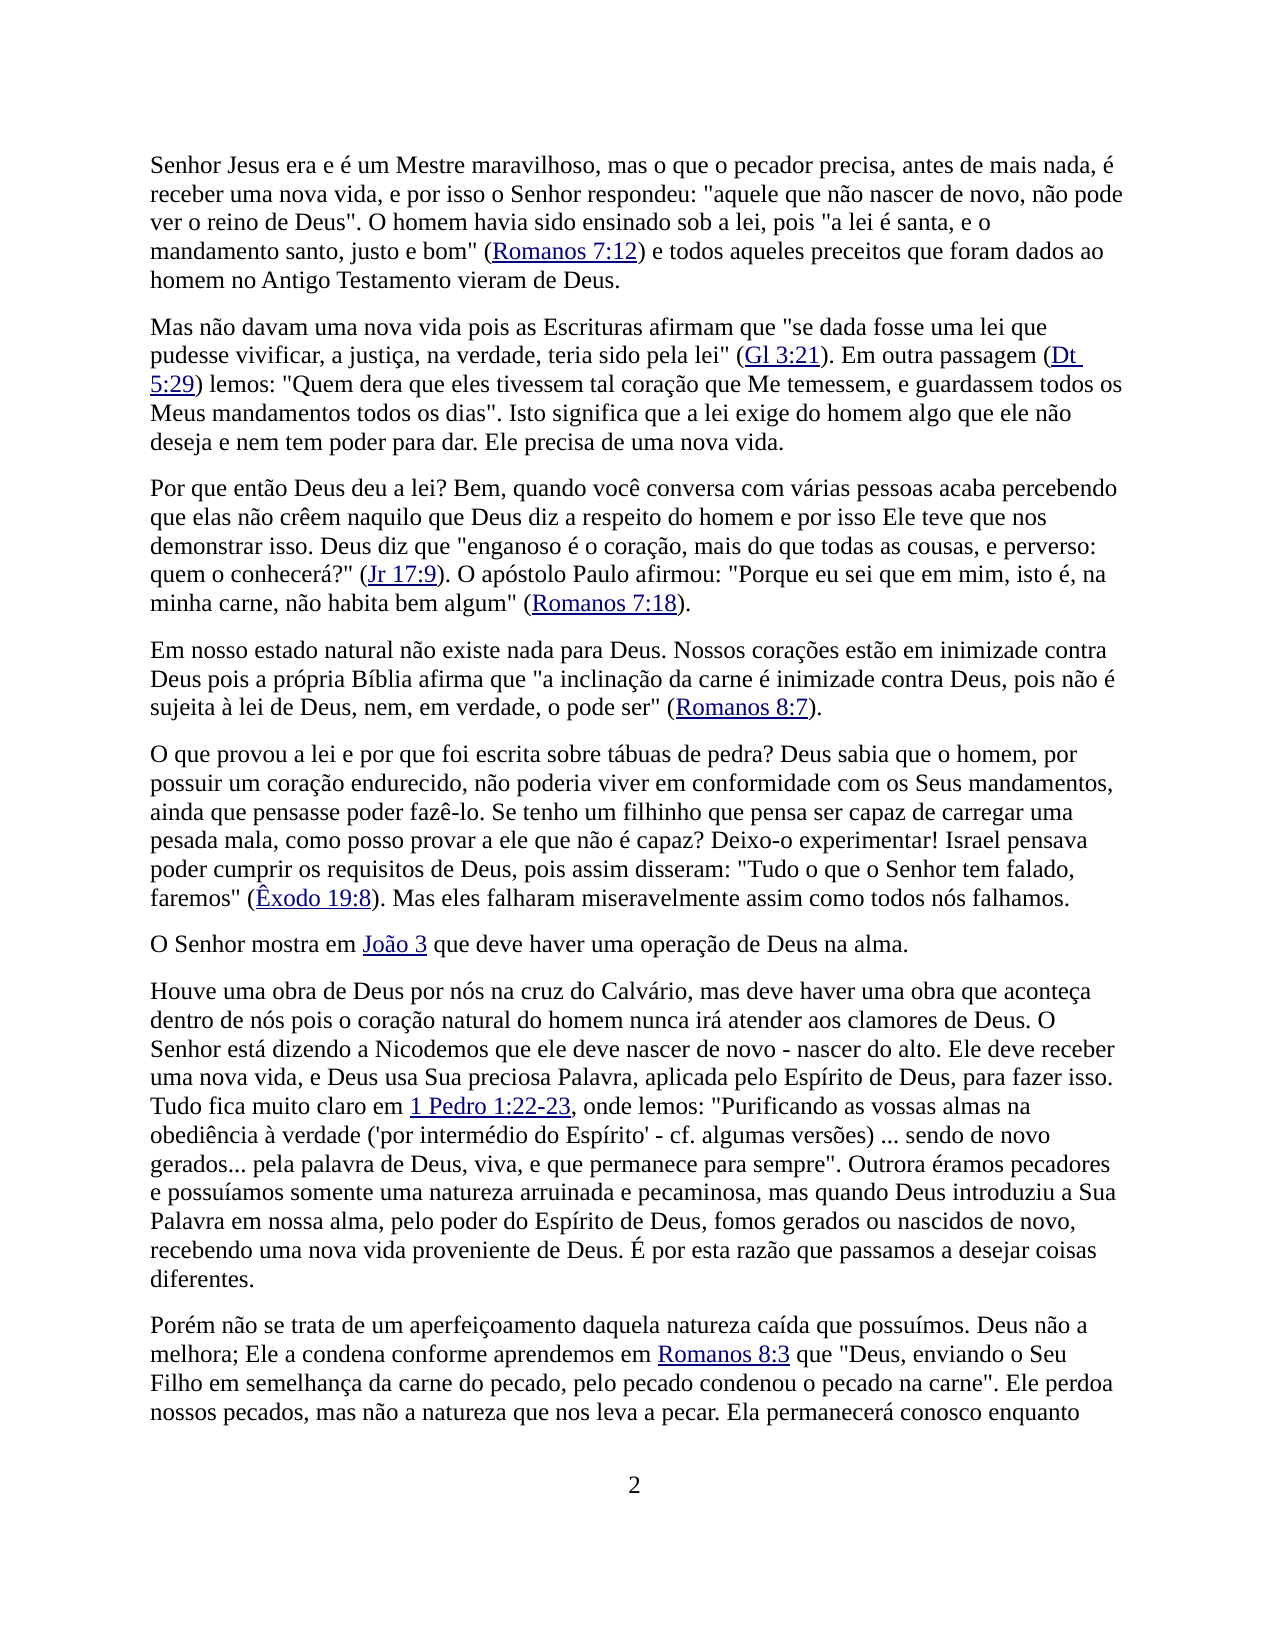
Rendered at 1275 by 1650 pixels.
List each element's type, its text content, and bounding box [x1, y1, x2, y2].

text O Senhor mostra em João 3 que deve haver uma operação de Deus na alma. [150, 929, 1125, 958]
text Por que então Deus deu a lei? Bem, quando você conversa com várias pessoas acaba percebendo que elas não crêem naquilo que Deus diz a respeito do homem e por isso Ele teve que nos demonstrar isso. Deus diz que "enganoso é o coração, mais do que todas as cousas, e perverso: quem o conhecerá?" (Jr 17:9). O apóstolo Paulo afirmou: "Porque eu sei que em mim, isto é, na minha carne, não habita bem algum" (Romanos 7:18). [150, 473, 1125, 617]
text O que provou a lei e por que foi escrita sobre tábuas de pedra? Deus sabia que o homem, por possuir um coração endurecido, não poderia viver em conformidade com os Seus mandamentos, ainda que pensasse poder fazê-lo. Se tenho um filhinho que pensa ser capaz de carregar uma pesada mala, como posso provar a ele que não é capaz? Deixo-o experimentar! Israel pensava poder cumprir os requisitos de Deus, pois assim disseram: "Tudo o que o Senhor tem falado, faremos" (Êxodo 19:8). Mas eles falharam miseravelmente assim como todos nós falhamos. [150, 739, 1125, 912]
text Mas não davam uma nova vida pois as Escrituras afirmam que "se dada fosse uma lei que pudesse vivificar, a justiça, na verdade, teria sido pela lei" (Gl 3:21). Em outra passagem (Dt 5:29) lemos: "Quem dera que eles tivessem tal coração que Me temessem, e guardassem todos os Meus mandamentos todos os dias". Isto significa que a lei exige do homem algo que ele não deseja e nem tem poder para dar. Ele precisa de uma nova vida. [150, 312, 1125, 455]
text Porém não se trata de um aperfeiçoamento daquela natureza caída que possuímos. Deus não a melhora; Ele a condena conforme aprendemos em Romanos 8:3 que "Deus, enviando o Seu Filho em semelhança da carne do pecado, pelo pecado condenou o pecado na carne". Ele perdoa nossos pecados, mas não a natureza que nos leva a pecar. Ela permanecerá conosco enquanto [150, 1310, 1125, 1425]
text Em nosso estado natural não existe nada para Deus. Nossos corações estão em inimizade contra Deus pois a própria Bíblia afirma que "a inclinação da carne é inimizade contra Deus, pois não é sujeita à lei de Deus, nem, em verdade, o pode ser" (Romanos 8:7). [150, 635, 1125, 721]
text Houve uma obra de Deus por nós na cruz do Calvário, mas deve haver uma obra que aconteça dentro de nós pois o coração natural do homem nunca irá atender aos clamores de Deus. O Senhor está dizendo a Nicodemos que ele deve nascer de novo - nascer do alto. Ele deve receber uma nova vida, e Deus usa Sua preciosa Palavra, aplicada pelo Espírito de Deus, para fazer isso. Tudo fica muito claro em 1 Pedro 1:22-23, onde lemos: "Purificando as vossas almas na obediência à verdade ('por intermédio do Espírito' - cf. algumas versões) ... sendo de novo gerados... pela palavra de Deus, viva, e que permanece para sempre". Outrora éramos pecadores e possuíamos somente uma natureza arruinada e pecaminosa, mas quando Deus introduziu a Sua Palavra em nossa alma, pelo poder do Espírito de Deus, fomos gerados ou nascidos de novo, recebendo uma nova vida proveniente de Deus. É por esta razão que passamos a desejar coisas diferentes. [150, 976, 1125, 1292]
text Senhor Jesus era e é um Mestre maravilhoso, mas o que o pecador precisa, antes de mais nada, é receber uma nova vida, e por isso o Senhor respondeu: "aquele que não nascer de novo, não pode ver o reino de Deus". O homem havia sido ensinado sob a lei, pois "a lei é santa, e o mandamento santo, justo e bom" (Romanos 7:12) e todos aqueles preceitos que foram dados ao homem no Antigo Testamento vieram de Deus. [150, 150, 1125, 294]
